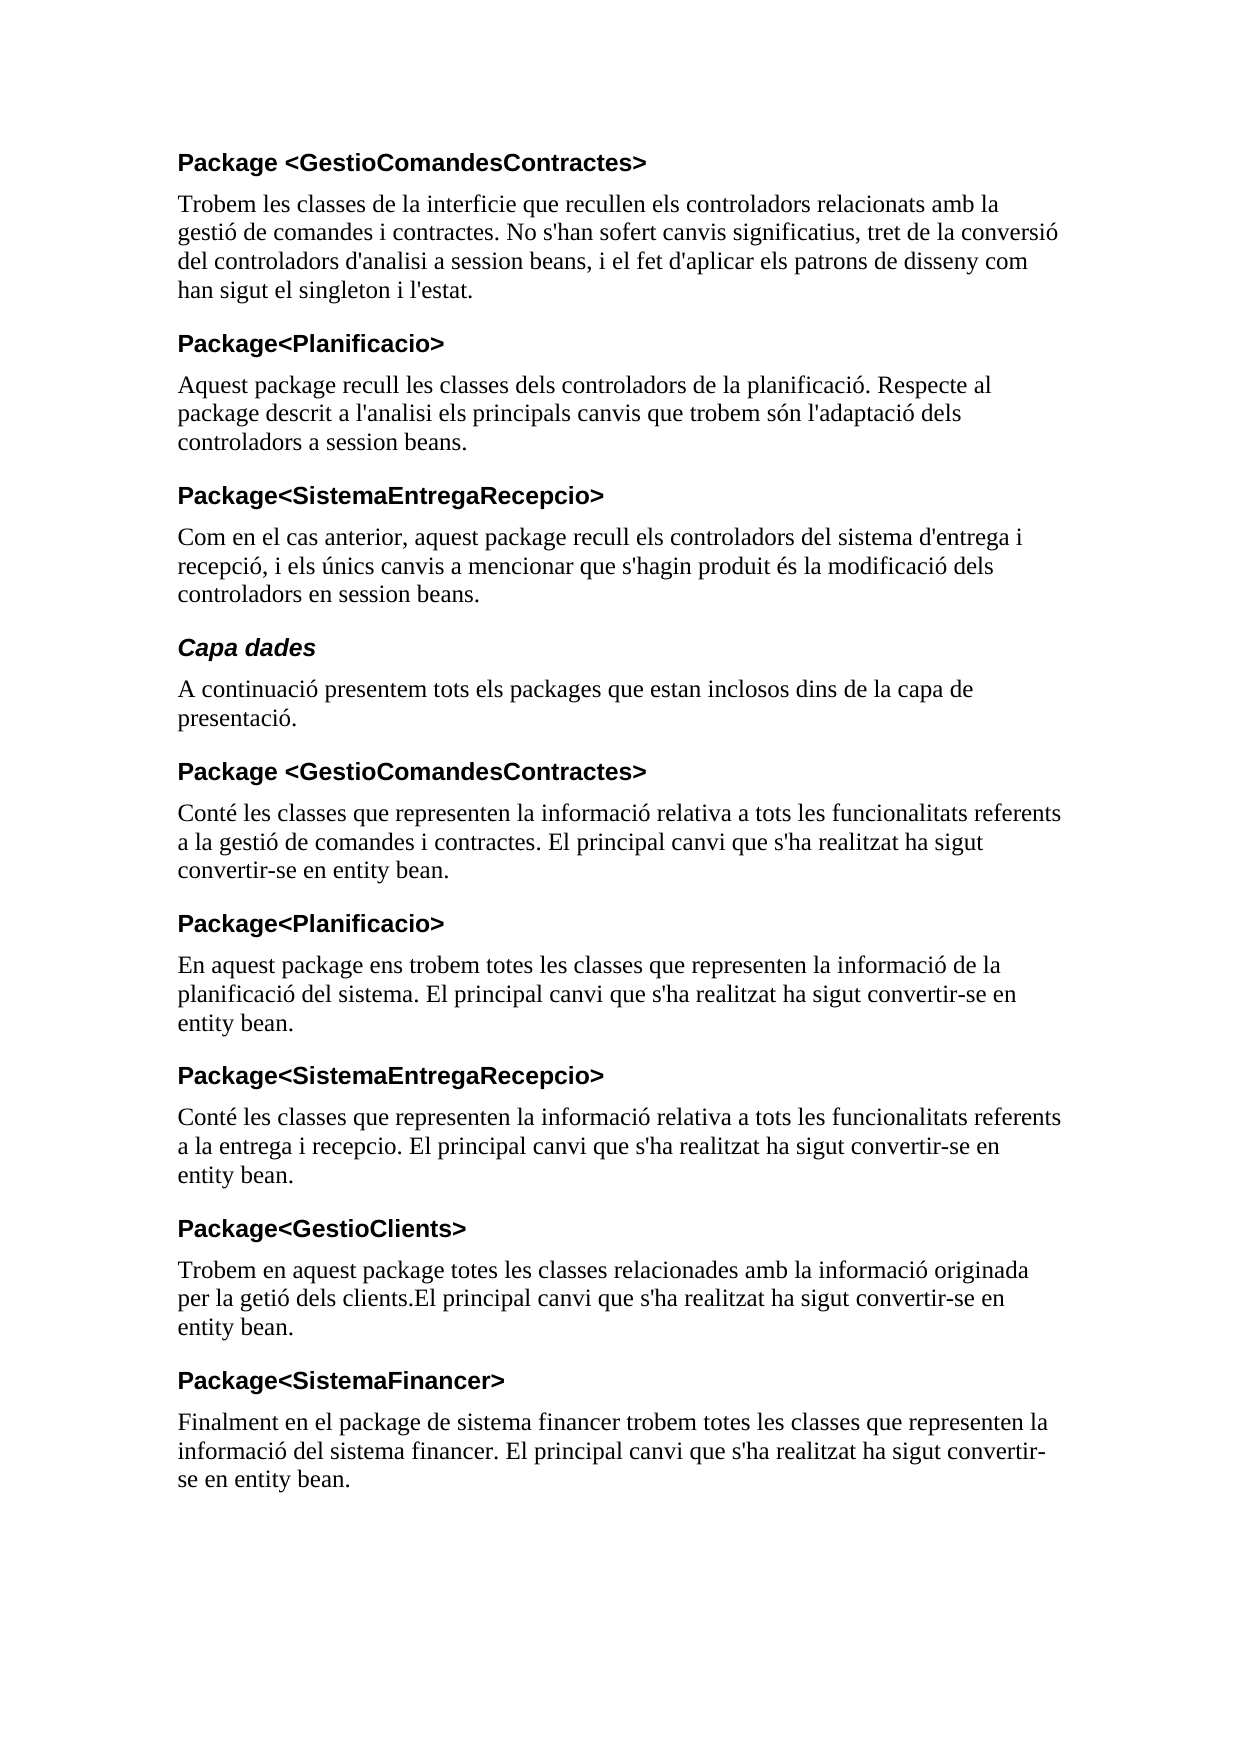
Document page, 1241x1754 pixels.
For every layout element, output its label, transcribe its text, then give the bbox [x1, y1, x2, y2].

text Trobem les classes de la interficie que recullen els controladors relacionats amb la gestió de comandes i contractes. No s'han sofert canvis significatius, tret de la conversió del controladors d'analisi a session beans, i el fet d'aplicar els patrons de disseny com han sigut el singleton i l'estat. [177, 189, 1063, 304]
subtitle Package <GestioComandesContractes> [177, 757, 1063, 785]
text En aquest package ens trobem totes les classes que representen la informació de la planificació del sistema. El principal canvi que s'ha realitzat ha sigut convertir-se en entity bean. [177, 950, 1063, 1036]
subtitle Package<SistemaEntregaRecepcio> [177, 481, 1063, 509]
subtitle Package<SistemaEntregaRecepcio> [177, 1061, 1063, 1090]
subtitle Package <GestioComandesContractes> [177, 148, 1063, 176]
subtitle Package<Planificacio> [177, 329, 1063, 357]
text A continuació presentem tots els packages que estan inclosos dins de la capa de presentació. [177, 674, 1063, 732]
subtitle Package<Planificacio> [177, 909, 1063, 938]
subtitle Capa dades [177, 633, 1063, 662]
text Finalment en el package de sistema financer trobem totes les classes que representen la informació del sistema financer. El principal canvi que s'ha realitzat ha sigut convertir-se en entity bean. [177, 1407, 1063, 1493]
text Aquest package recull les classes dels controladors de la planificació. Respecte al package descrit a l'analisi els principals canvis que trobem són l'adaptació dels controladors a session beans. [177, 370, 1063, 456]
text Conté les classes que representen la informació relativa a tots les funcionalitats referents a la gestió de comandes i contractes. El principal canvi que s'ha realitzat ha sigut convertir-se en entity bean. [177, 798, 1063, 884]
subtitle Package<SistemaFinancer> [177, 1366, 1063, 1394]
subtitle Package<GestioClients> [177, 1214, 1063, 1242]
text Com en el cas anterior, aquest package recull els controladors del sistema d'entrega i recepció, i els únics canvis a mencionar que s'hagin produit és la modificació dels controladors en session beans. [177, 522, 1063, 608]
text Trobem en aquest package totes les classes relacionades amb la informació originada per la getió dels clients.El principal canvi que s'ha realitzat ha sigut convertir-se en entity bean. [177, 1255, 1063, 1341]
text Conté les classes que representen la informació relativa a tots les funcionalitats referents a la entrega i recepcio. El principal canvi que s'ha realitzat ha sigut convertir-se en entity bean. [177, 1102, 1063, 1189]
